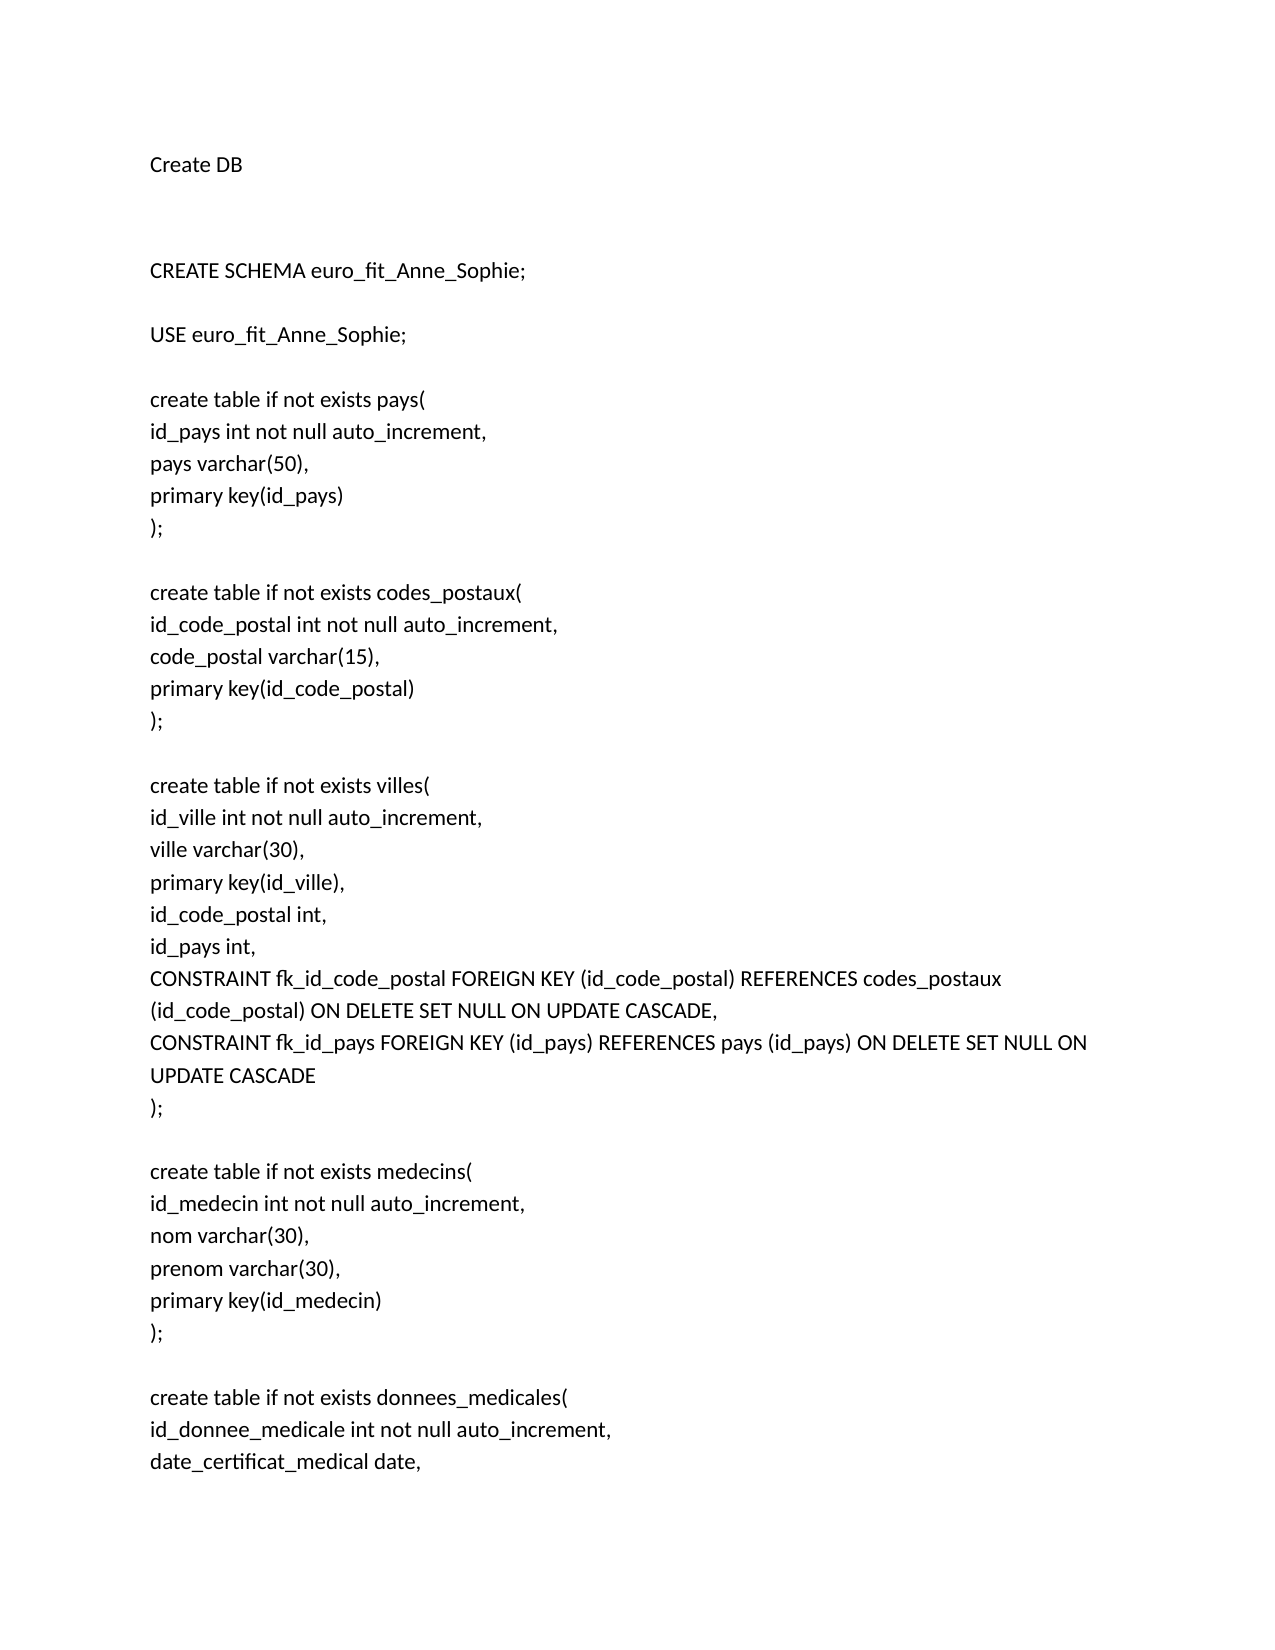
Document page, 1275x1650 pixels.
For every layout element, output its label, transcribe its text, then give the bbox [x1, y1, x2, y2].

text Create DB [150, 150, 1125, 178]
text CREATE SCHEMA euro_fit_Anne_Sophie; USE euro_fit_Anne_Sophie; create table if not exists pays( id_pays int not null auto_increment, pays varchar(50), primary key(id_pays) ); create table if not exists codes_postaux( id_code_postal int not null auto_increment, code_postal varchar(15), primary key(id_code_postal) ); create table if not exists villes( id_ville int not null auto_increment, ville varchar(30), primary key(id_ville), id_code_postal int, id_pays int, CONSTRAINT fk_id_code_postal FOREIGN KEY (id_code_postal) REFERENCES codes_postaux (id_code_postal) ON DELETE SET NULL ON UPDATE CASCADE, CONSTRAINT fk_id_pays FOREIGN KEY (id_pays) REFERENCES pays (id_pays) ON DELETE SET NULL ON UPDATE CASCADE ); create table if not exists medecins( id_medecin int not null auto_increment, nom varchar(30), prenom varchar(30), primary key(id_medecin) ); create table if not exists donnees_medicales( id_donnee_medicale int not null auto_increment, date_certificat_medical date, [150, 256, 1125, 1475]
